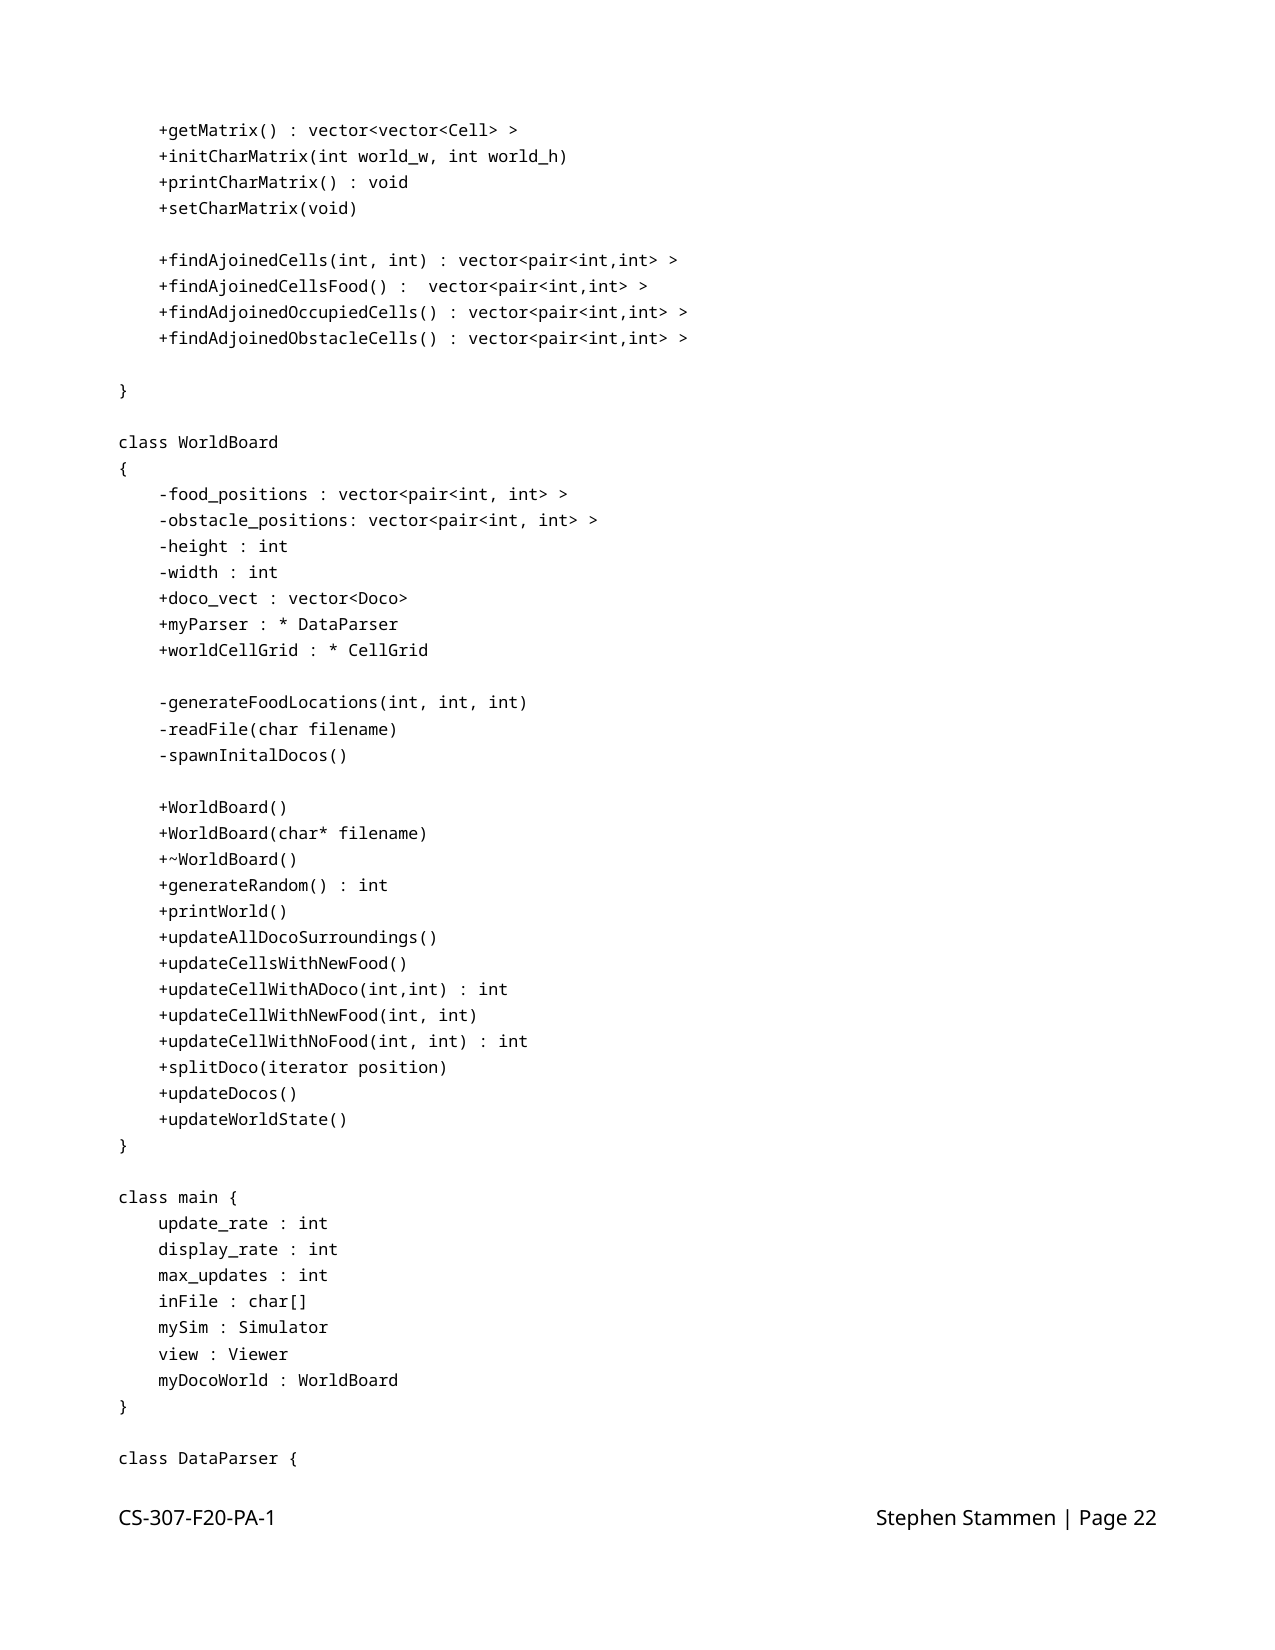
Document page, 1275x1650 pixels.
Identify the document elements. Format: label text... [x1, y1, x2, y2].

text +getMatrix() : vector<vector<Cell> > +initCharMatrix(int world_w, int world_h) +printCharMatrix() : void +setCharMatrix(void) +findAjoinedCells(int, int) : vector<pair<int,int> > +findAjoinedCellsFood() : vector<pair<int,int> > +findAdjoinedOccupiedCells() : vector<pair<int,int> > +findAdjoinedObstacleCells() : vector<pair<int,int> > } class WorldBoard { -food_positions : vector<pair<int, int> > -obstacle_positions: vector<pair<int, int> > -height : int -width : int +doco_vect : vector<Doco> +myParser : * DataParser +worldCellGrid : * CellGrid -generateFoodLocations(int, int, int) -readFile(char filename) -spawnInitalDocos() +WorldBoard() +WorldBoard(char* filename) +~WorldBoard() +generateRandom() : int +printWorld() +updateAllDocoSurroundings() +updateCellsWithNewFood() +updateCellWithADoco(int,int) : int +updateCellWithNewFood(int, int) +updateCellWithNoFood(int, int) : int +splitDoco(iterator position) +updateDocos() +updateWorldState() } class main { update_rate : int display_rate : int max_updates : int inFile : char[] mySim : Simulator view : Viewer myDocoWorld : WorldBoard } class DataParser { [118, 118, 1157, 1469]
